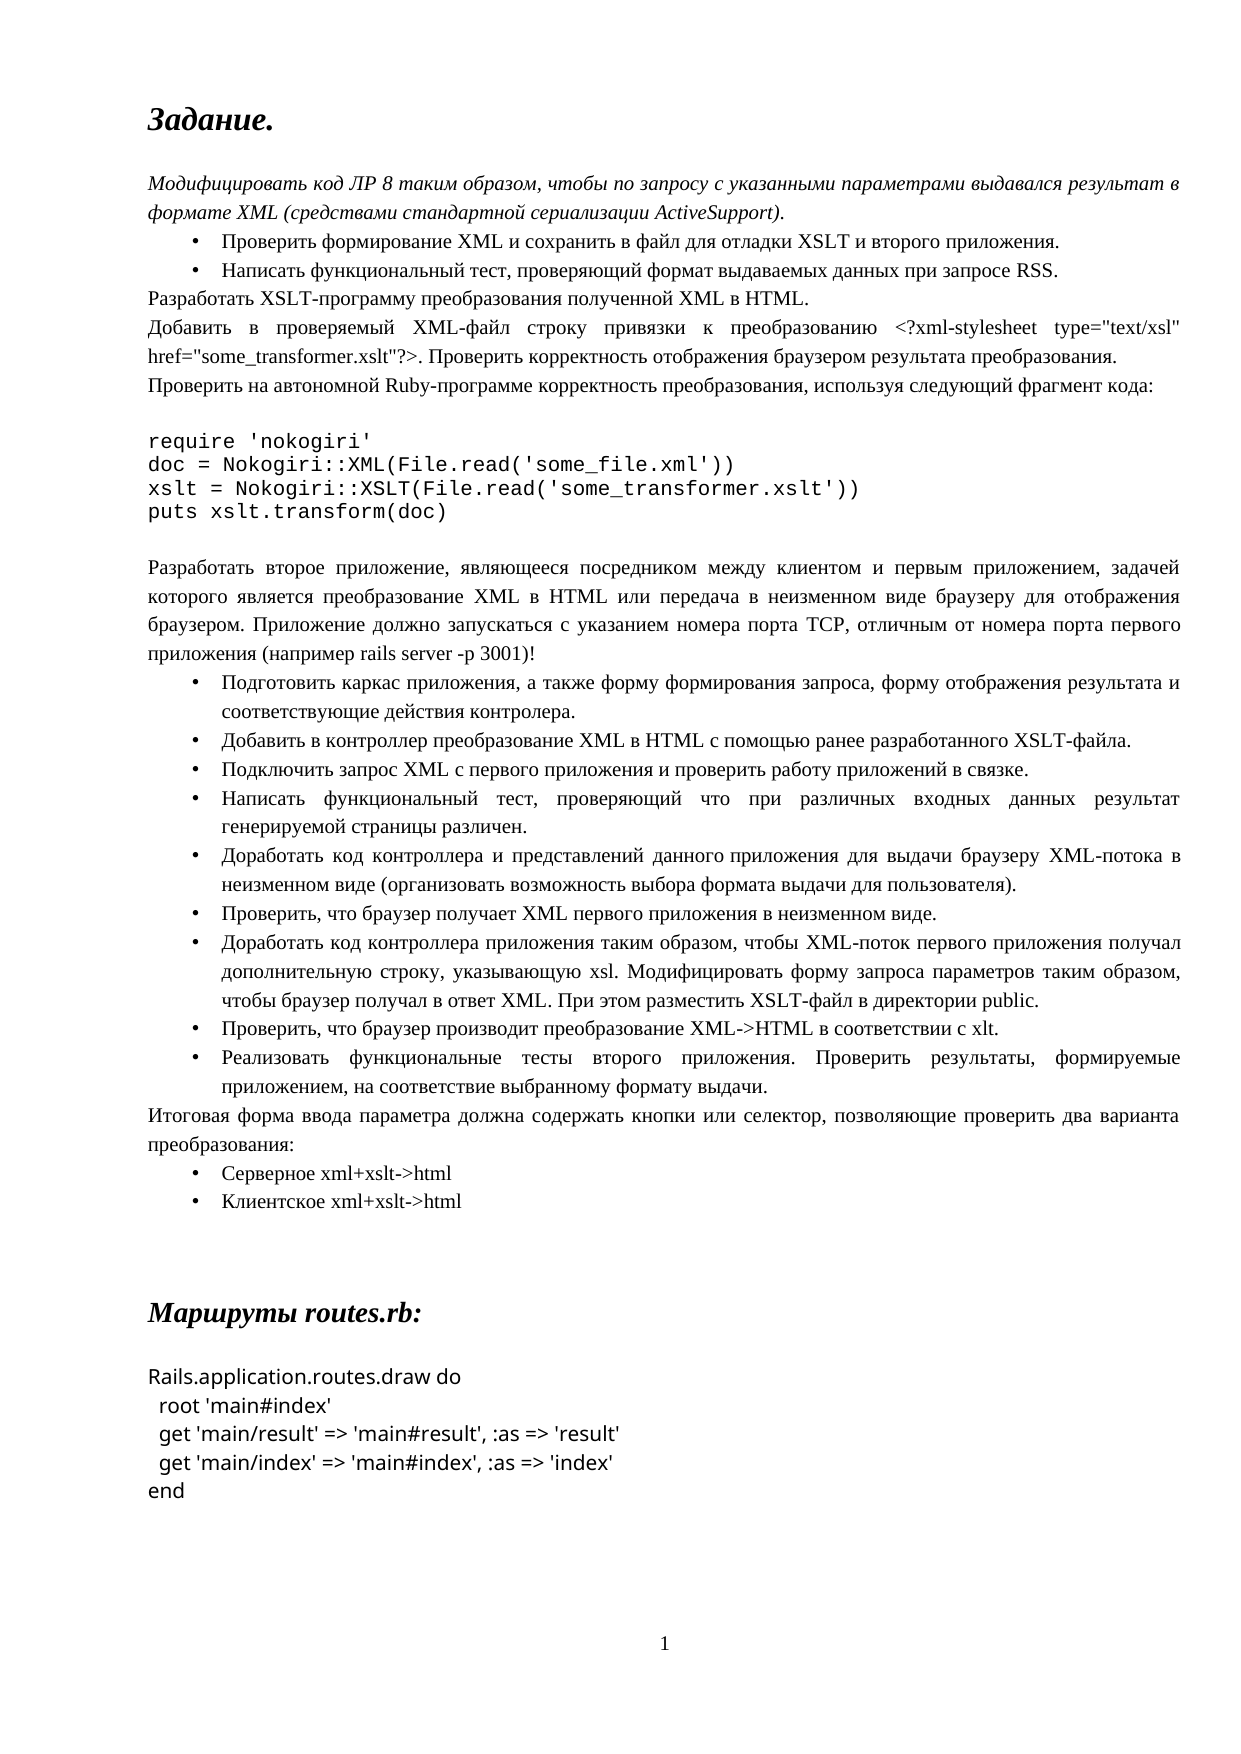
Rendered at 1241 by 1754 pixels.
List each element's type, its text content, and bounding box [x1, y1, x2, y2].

text require 'nokogiri' [148, 431, 1181, 454]
text get 'main/index' => 'main#index', :as => 'index' [148, 1448, 1181, 1476]
list Доработать код контроллера и представлений данного приложения для выдачи браузеру XML-потока в неизменном виде (организовать возможность выбора формата выдачи для пользователя). [192, 843, 1181, 896]
list Доработать код контроллера приложения таким образом, чтобы XML-поток первого приложения получал дополнительную строку, указывающую xsl. Модифицировать форму запроса параметров таким образом, чтобы браузер получал в ответ XML. При этом разместить XSLT-файл в директории public. [192, 930, 1181, 1012]
text Модифицировать код ЛР 8 таким образом, чтобы по запросу с указанными параметрами выдавался результат в формате XML (средствами стандартной сериализации ActiveSupport). [148, 171, 1181, 224]
list Клиентское xml+xslt->html [192, 1189, 1181, 1213]
text puts xslt.transform(doc) [148, 502, 1181, 525]
text xslt = Nokogiri::XSLT(File.read('some_transformer.xslt')) [148, 478, 1181, 502]
text Маршруты routes.rb: [148, 1295, 1181, 1329]
list Написать функциональный тест, проверяющий что при различных входных данных результат генерируемой страницы различен. [192, 786, 1181, 838]
list Проверить, что браузер получает XML первого приложения в неизменном виде. [192, 901, 1181, 925]
text Разработать XSLT-программу преобразования полученной XML в HTML. [148, 286, 1181, 310]
list Подготовить каркас приложения, а также форму формирования запроса, форму отображения результата и соответствующие действия контролера. [192, 670, 1181, 723]
text Разработать второе приложение, являющееся посредником между клиентом и первым приложением, задачей которого является преобразование XML в HTML или передача в неизменном виде браузеру для отображения браузером. Приложение должно запускаться с указанием номера порта TCP, отличным от номера порта первого приложения (например rails server -p 3001)! [148, 555, 1181, 665]
list Серверное xml+xslt->html [192, 1161, 1181, 1185]
list Подключить запрос XML с первого приложения и проверить работу приложений в связке. [192, 757, 1181, 781]
text doc = Nokogiri::XML(File.read('some_file.xml')) [148, 454, 1181, 478]
text Добавить в проверяемый XML-файл строку привязки к преобразованию <?xml-stylesheet type="text/xsl" href="some_transformer.xslt"?>. Проверить корректность отображения браузером результата преобразования. [148, 315, 1181, 368]
list Написать функциональный тест, проверяющий формат выдаваемых данных при запросе RSS. [192, 257, 1181, 282]
text Rails.application.routes.draw do [148, 1362, 1181, 1391]
text get 'main/result' => 'main#result', :as => 'result' [148, 1419, 1181, 1448]
text Задание. [148, 99, 1181, 137]
list Проверить, что браузер производит преобразование XML->HTML в соответствии с xlt. [192, 1016, 1181, 1040]
text Проверить на автономной Ruby-программе корректность преобразования, используя следующий фрагмент кода: [148, 373, 1181, 397]
list Добавить в контроллер преобразование XML в HTML с помощью ранее разработанного XSLT-файла. [192, 728, 1181, 752]
text root 'main#index' [148, 1391, 1181, 1419]
list Реализовать функциональные тесты второго приложения. Проверить результаты, формируемые приложением, на соответствие выбранному формату выдачи. [192, 1045, 1181, 1098]
text end [148, 1476, 1181, 1504]
text Итоговая форма ввода параметра должна содержать кнопки или селектор, позволяющие проверить два варианта преобразования: [148, 1103, 1181, 1156]
list Проверить формирование XML и сохранить в файл для отладки XSLT и второго приложения. [192, 229, 1181, 253]
